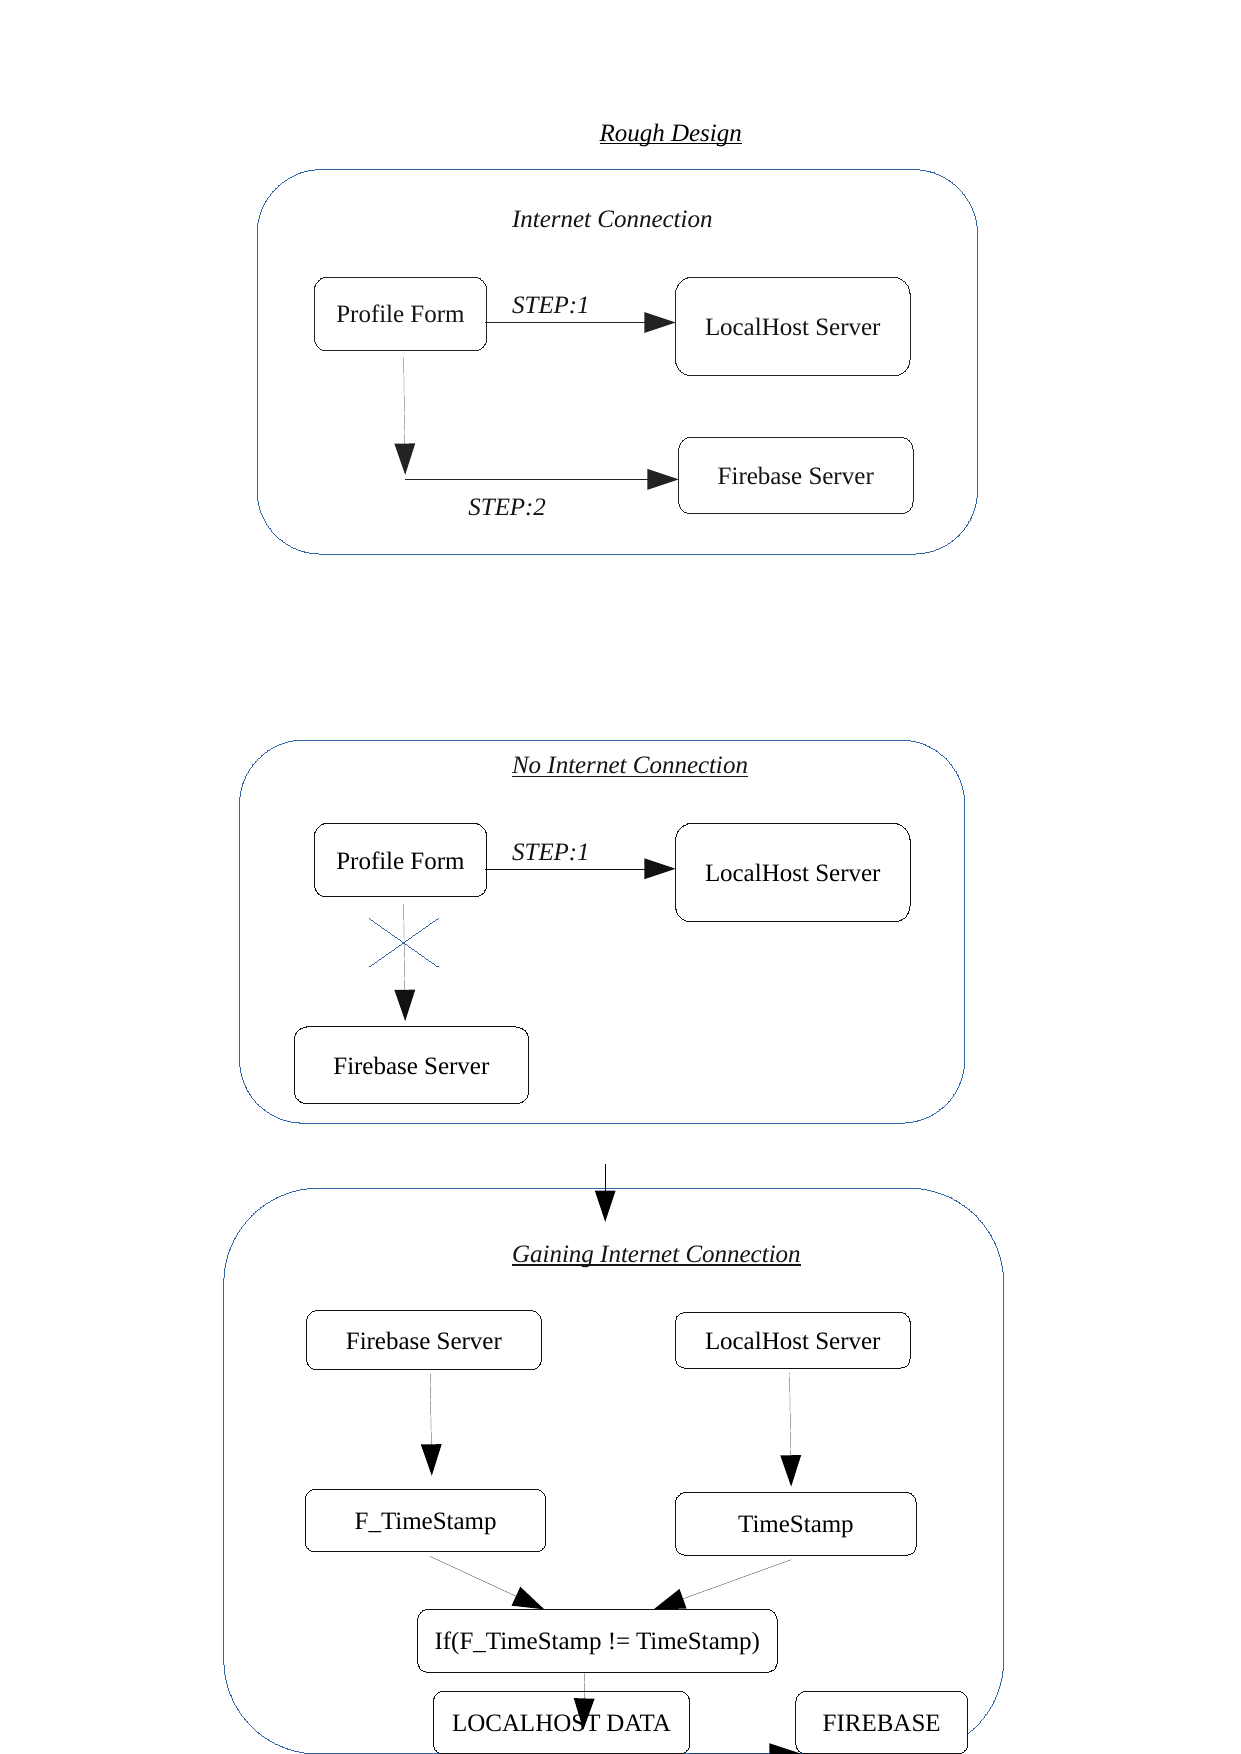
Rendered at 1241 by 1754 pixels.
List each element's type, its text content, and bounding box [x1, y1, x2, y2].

text Gaining Internet Connection [994, 1239, 1122, 1268]
text STEP:1 [118, 837, 239, 866]
text STEP:2 [118, 492, 264, 521]
text No Internet Connection [118, 751, 266, 779]
text Gaining Internet Connection [118, 1239, 233, 1268]
text STEP:2 [971, 492, 1122, 521]
text Rough Design [118, 118, 1122, 147]
text STEP:1 [118, 291, 257, 319]
text STEP:1 [978, 291, 1122, 319]
text Internet Connection [118, 204, 263, 233]
text Internet Connection [971, 204, 1122, 233]
text No Internet Connection [939, 751, 1122, 779]
text STEP:1 [965, 837, 1122, 866]
